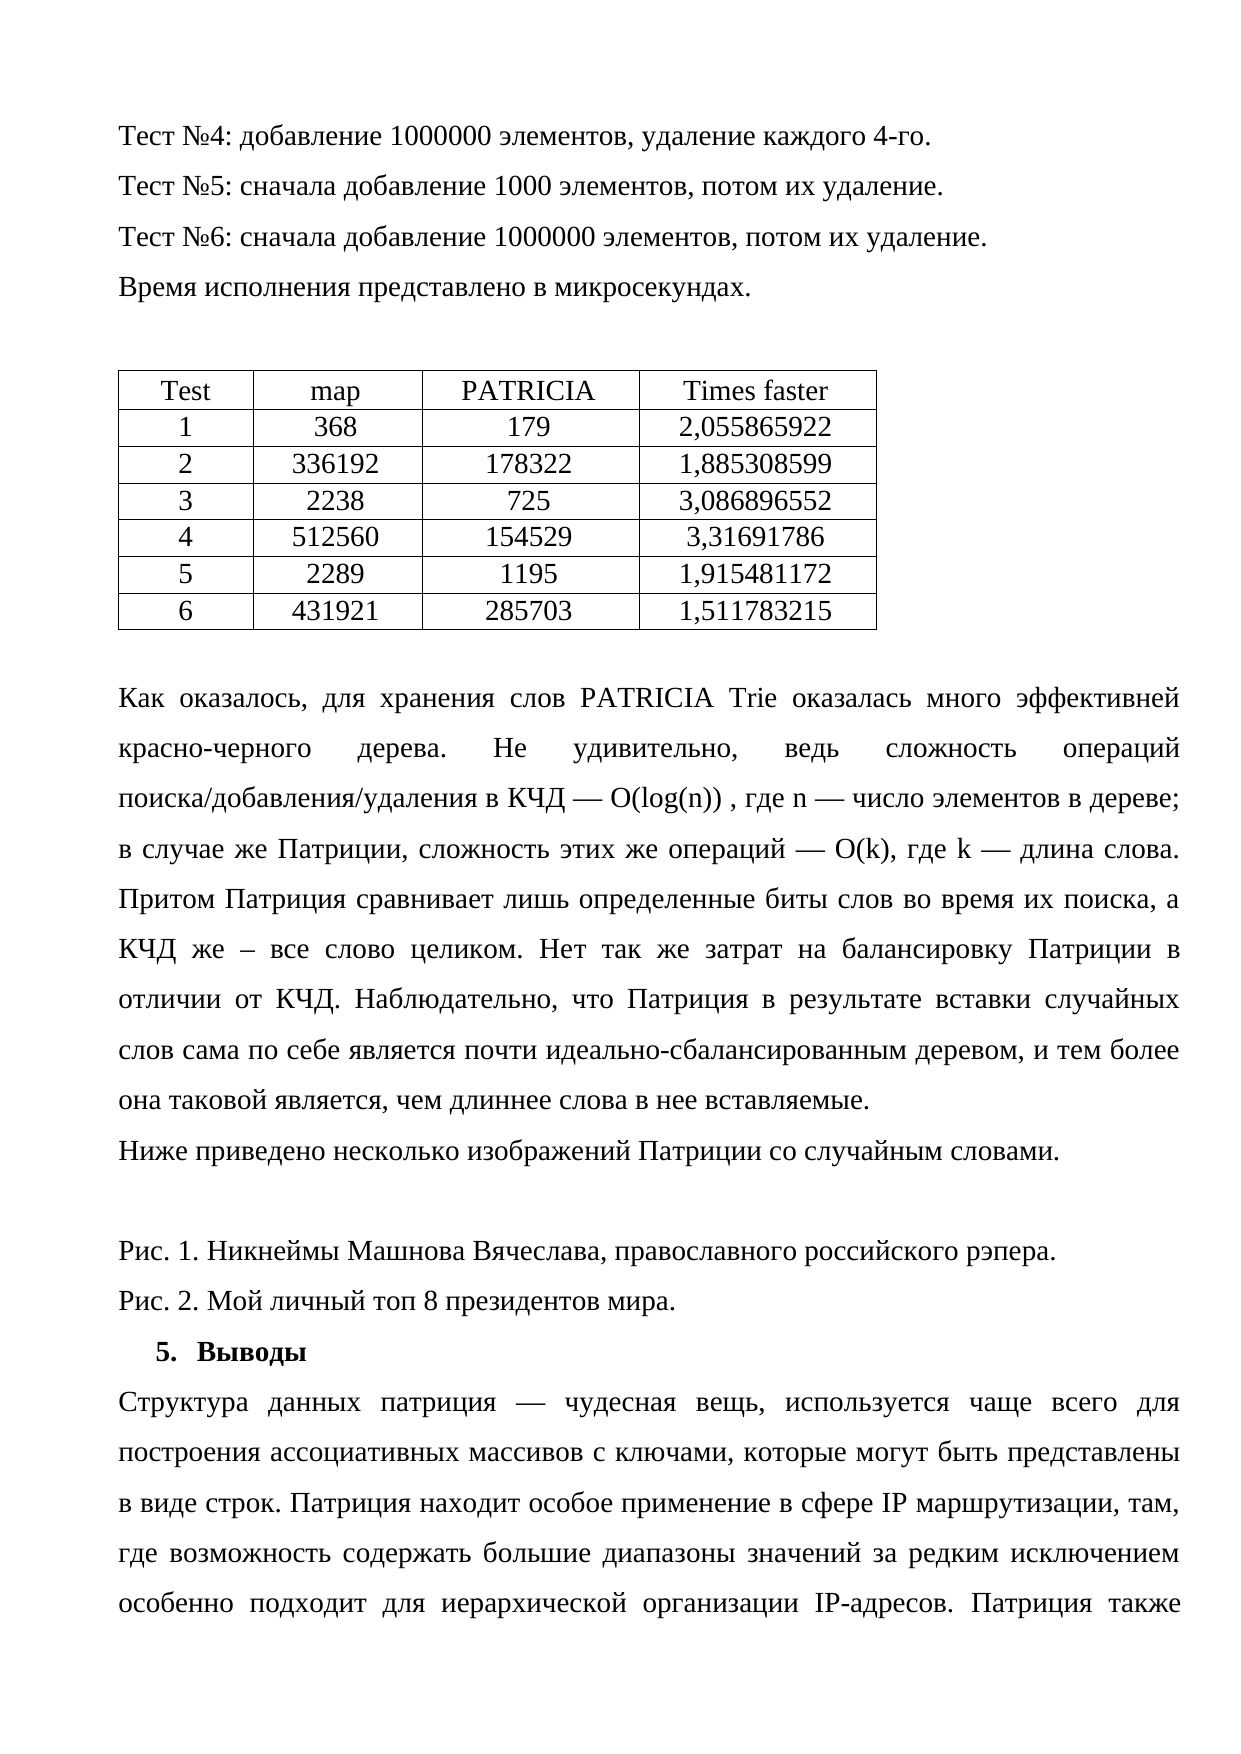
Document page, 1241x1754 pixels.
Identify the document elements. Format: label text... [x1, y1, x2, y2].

table_cell 285703 [423, 594, 639, 629]
table_cell 154529 [423, 520, 639, 556]
table_cell 3,31691786 [640, 520, 876, 556]
text Как оказалось, для хранения слов PATRICIA Trie оказалась много эффективней красно-черного дерева. Не удивительно, ведь сложность операций поиска/добавления/удаления в КЧД — O(log(n)) , где n — число элементов в дереве; в случае же Патриции, сложность этих же операций — O(k), где k — длина слова. Притом Патриция сравнивает лишь определенные биты слов во время их поиска, а КЧД же – все слово целиком. Нет так же затрат на балансировку Патриции в отличии от КЧД. Наблюдательно, что Патриция в результате вставки случайных слов сама по себе является почти идеально-сбалансированным деревом, и тем более она таковой является, чем длиннее слова в нее вставляемые. [118, 680, 1181, 1116]
text Тест №6: сначала добавление 1000000 элементов, потом их удаление. [118, 219, 1181, 252]
table_cell 3,086896552 [640, 484, 876, 519]
table_cell 512560 [254, 520, 422, 556]
table_cell 431921 [254, 594, 422, 629]
text Ниже приведено несколько изображений Патриции со случайным словами. [118, 1133, 1181, 1166]
table_cell 1195 [423, 557, 639, 593]
text Структура данных патриция — чудесная вещь, используется чаще всего для построения ассоциативных массивов с ключами, которые могут быть представлены в виде строк. Патриция находит особое применение в сфере IP маршрутизации, там, где возможность содержать большие диапазоны значений за редким исключением особенно подходит для иерархической организации IP-адресов. Патриция также [118, 1384, 1181, 1619]
table_cell 3 [119, 484, 253, 519]
text Время исполнения представлено в микросекундах. [118, 269, 1181, 303]
table_cell 1,885308599 [640, 447, 876, 483]
table_header map [254, 371, 422, 409]
text Рис. 1. Никнеймы Машнова Вячеслава, православного российского рэпера. [118, 1233, 1181, 1267]
table_header Times faster [640, 371, 876, 409]
list Выводы [155, 1334, 1181, 1367]
text Тест №4: добавление 1000000 элементов, удаление каждого 4-го. [118, 118, 1181, 152]
table_header PATRICIA [423, 371, 639, 409]
table_cell 2238 [254, 484, 422, 519]
table_cell 725 [423, 484, 639, 519]
table_cell 6 [119, 594, 253, 629]
table_cell 4 [119, 520, 253, 556]
table_header Test [119, 371, 253, 409]
table_cell 179 [423, 410, 639, 446]
table_cell 178322 [423, 447, 639, 483]
table_cell 2289 [254, 557, 422, 593]
table_cell 2,055865922 [640, 410, 876, 446]
table_cell 336192 [254, 447, 422, 483]
table_cell 368 [254, 410, 422, 446]
table_cell 1,511783215 [640, 594, 876, 629]
table_cell 1 [119, 410, 253, 446]
text Рис. 2. Мой личный топ 8 президентов мира. [118, 1283, 1181, 1317]
text Тест №5: сначала добавление 1000 элементов, потом их удаление. [118, 168, 1181, 202]
table_cell 1,915481172 [640, 557, 876, 593]
table_cell 2 [119, 447, 253, 483]
table_cell 5 [119, 557, 253, 593]
